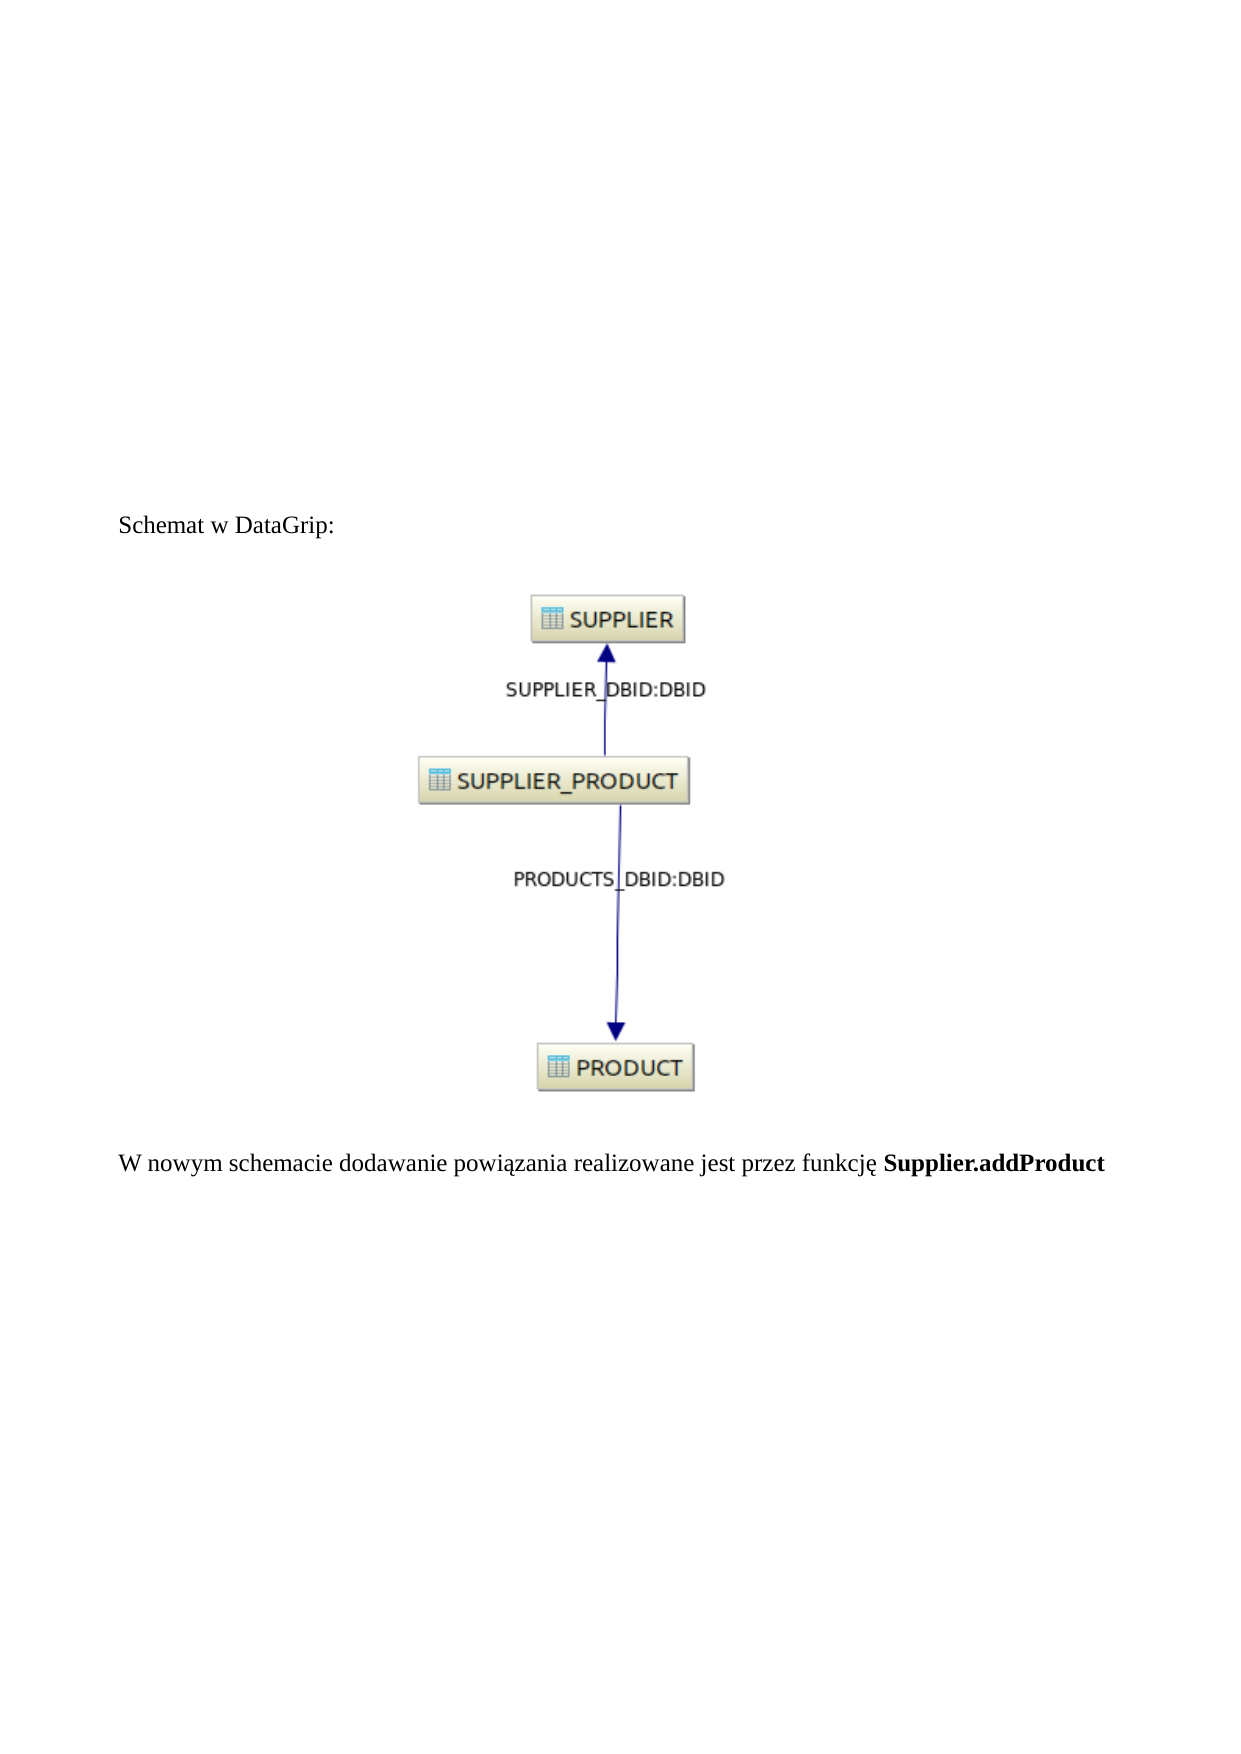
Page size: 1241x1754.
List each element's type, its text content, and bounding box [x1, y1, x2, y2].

text Schemat w DataGrip: [118, 511, 1122, 539]
text W nowym schemacie dodawanie powiązania realizowane jest przez funkcję Supplier.addProduct [118, 1148, 1122, 1177]
picture [373, 552, 817, 1134]
